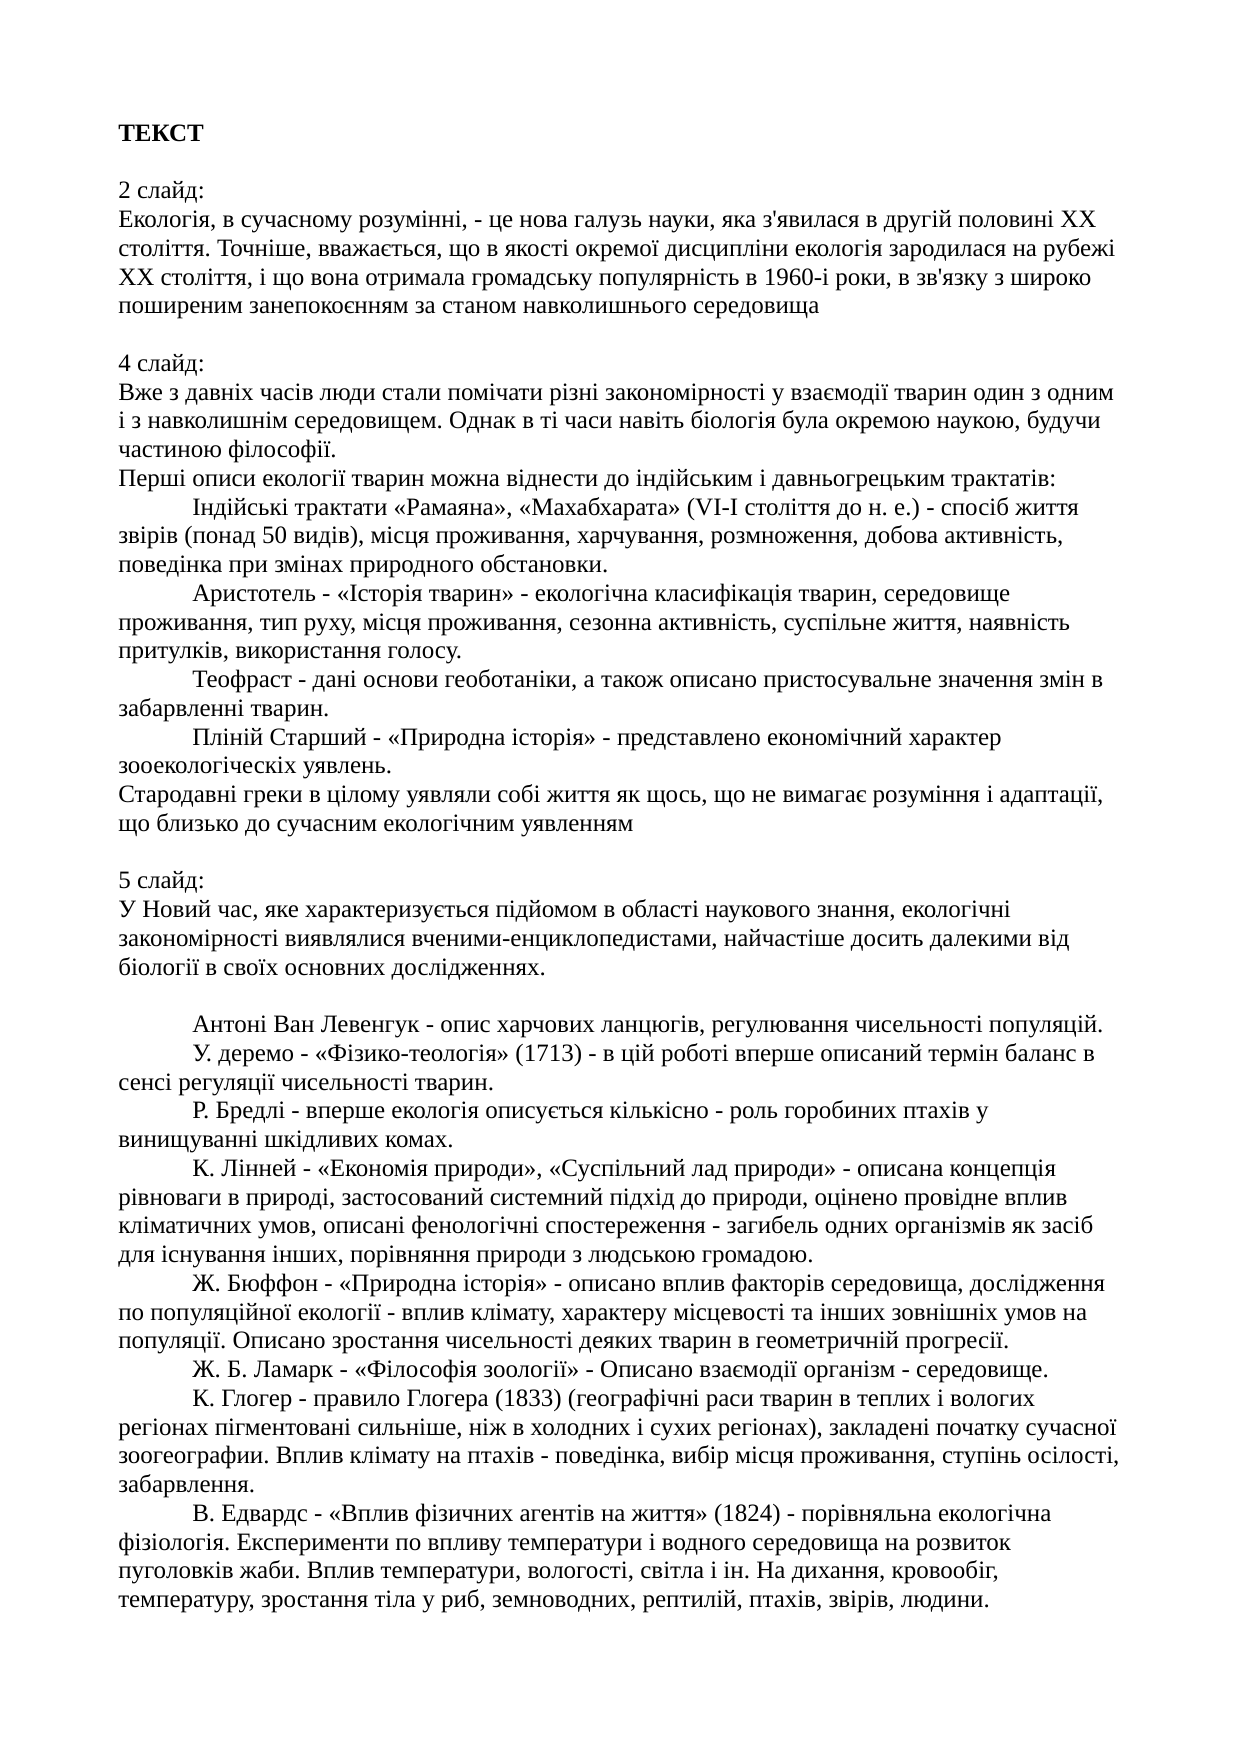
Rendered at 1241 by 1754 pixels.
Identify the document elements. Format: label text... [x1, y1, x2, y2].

text 4 слайд: [118, 348, 1122, 377]
text 2 слайд: [118, 176, 1122, 204]
text Екологія, в сучасному розумінні, - це нова галузь науки, яка з'явилася в другій половині XX століття. Точніше, вважається, що в якості окремої дисципліни екологія зародилася на рубежі XX століття, і що вона отримала громадську популярність в 1960-і роки, в зв'язку з широко поширеним занепокоєнням за станом навколишнього середовища [118, 204, 1122, 319]
text 5 слайд: [118, 866, 1122, 894]
text Вже з давніх часів люди стали помічати різні закономірності у взаємодії тварин один з одним і з навколишнім середовищем. Однак в ті часи навіть біологія була окремою наукою, будучи частиною філософії. Перші описи екології тварин можна віднести до індійським і давньогрецьким трактатів: Індійські трактати «Рамаяна», «Махабхарата» (VI-I століття до н. е.) - спосіб життя звірів (понад 50 видів), місця проживання, харчування, розмноження, добова активність, поведінка при змінах природного обстановки. Аристотель - «Історія тварин» - екологічна класифікація тварин, середовище проживання, тип руху, місця проживання, сезонна активність, суспільне життя, наявність притулків, використання голосу. Теофраст - дані основи геоботаніки, а також описано пристосувальне значення змін в забарвленні тварин. Пліній Старший - «Природна історія» - представлено економічний характер зооекологіческіх уявлень. Стародавні греки в цілому уявляли собі життя як щось, що не вимагає розуміння і адаптації, що близько до сучасним екологічним уявленням [118, 377, 1122, 837]
text У Новий час, яке характеризується підйомом в області наукового знання, екологічні закономірності виявлялися вченими-енциклопедистами, найчастіше досить далекими від біології в своїх основних дослідженнях. Антоні Ван Левенгук - опис харчових ланцюгів, регулювання чисельності популяцій. У. деремо - «Фізико-теологія» (1713) - в цій роботі вперше описаний термін баланс в сенсі регуляції чисельності тварин. Р. Бредлі - вперше екологія описується кількісно - роль горобиних птахів у винищуванні шкідливих комах. К. Лінней - «Економія природи», «Суспільний лад природи» - описана концепція рівноваги в природі, застосований системний підхід до природи, оцінено провідне вплив кліматичних умов, описані фенологічні спостереження - загибель одних організмів як засіб для існування інших, порівняння природи з людською громадою. Ж. Бюффон - «Природна історія» - описано вплив факторів середовища, дослідження по популяційної екології - вплив клімату, характеру місцевості та інших зовнішніх умов на популяції. Описано зростання чисельності деяких тварин в геометричній прогресії. Ж. Б. Ламарк - «Філософія зоології» - Описано взаємодії організм - середовище. К. Глогер - правило Глогера (1833) (географічні раси тварин в теплих і вологих регіонах пігментовані сильніше, ніж в холодних і сухих регіонах), закладені початку сучасної зоогеографии. Вплив клімату на птахів - поведінка, вибір місця проживання, ступінь осілості, забарвлення. В. Едвардс - «Вплив фізичних агентів на життя» (1824) - порівняльна екологічна фізіологія. Експерименти по впливу температури і водного середовища на розвиток пуголовків жаби. Вплив температури, вологості, світла і ін. На дихання, кровообіг, температуру, зростання тіла у риб, земноводних, рептилій, птахів, звірів, людини. [118, 894, 1122, 1613]
text ТЕКСТ [118, 118, 1122, 147]
